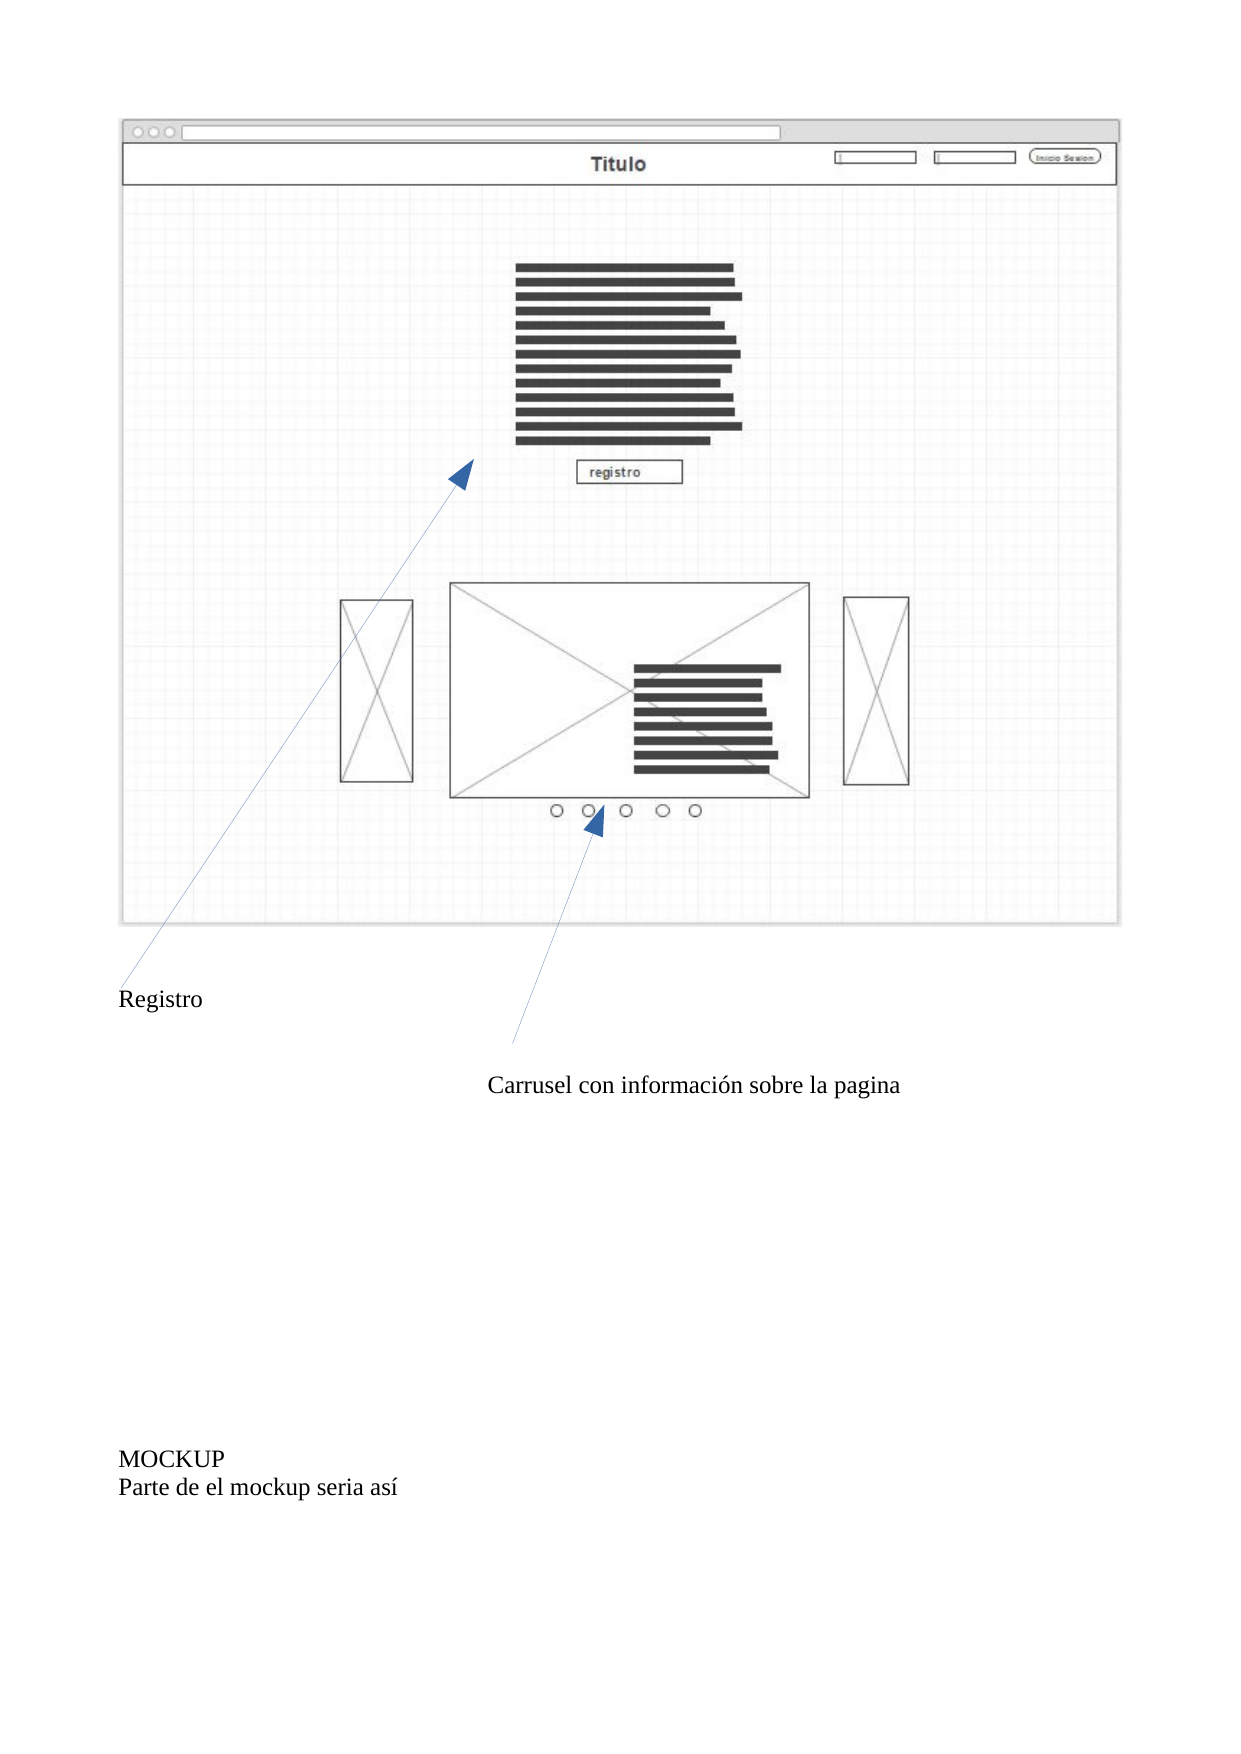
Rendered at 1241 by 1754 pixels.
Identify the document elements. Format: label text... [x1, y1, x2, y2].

text Parte de el mockup seria así [118, 1472, 1122, 1501]
text MOCKUP [118, 1444, 1122, 1472]
text Carrusel con información sobre la pagina [118, 1070, 1122, 1099]
text Registro [118, 984, 534, 1012]
text [526, 984, 1122, 1012]
picture [118, 118, 1123, 927]
